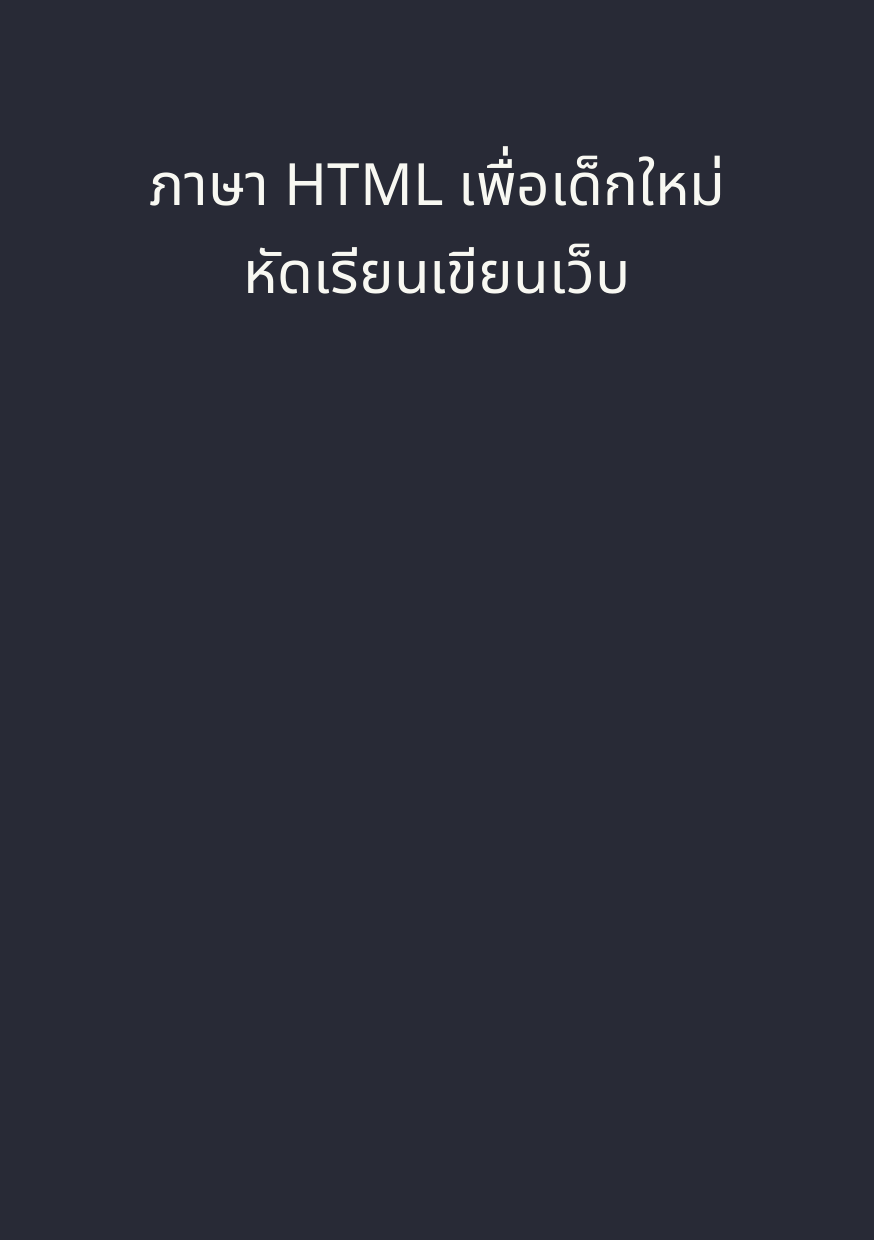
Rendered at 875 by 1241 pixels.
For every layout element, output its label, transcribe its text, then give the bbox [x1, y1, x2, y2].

title ภาษา HTML เพื่อเด็กใหม่หัดเรียนเขียนเว็บ [118, 143, 756, 320]
